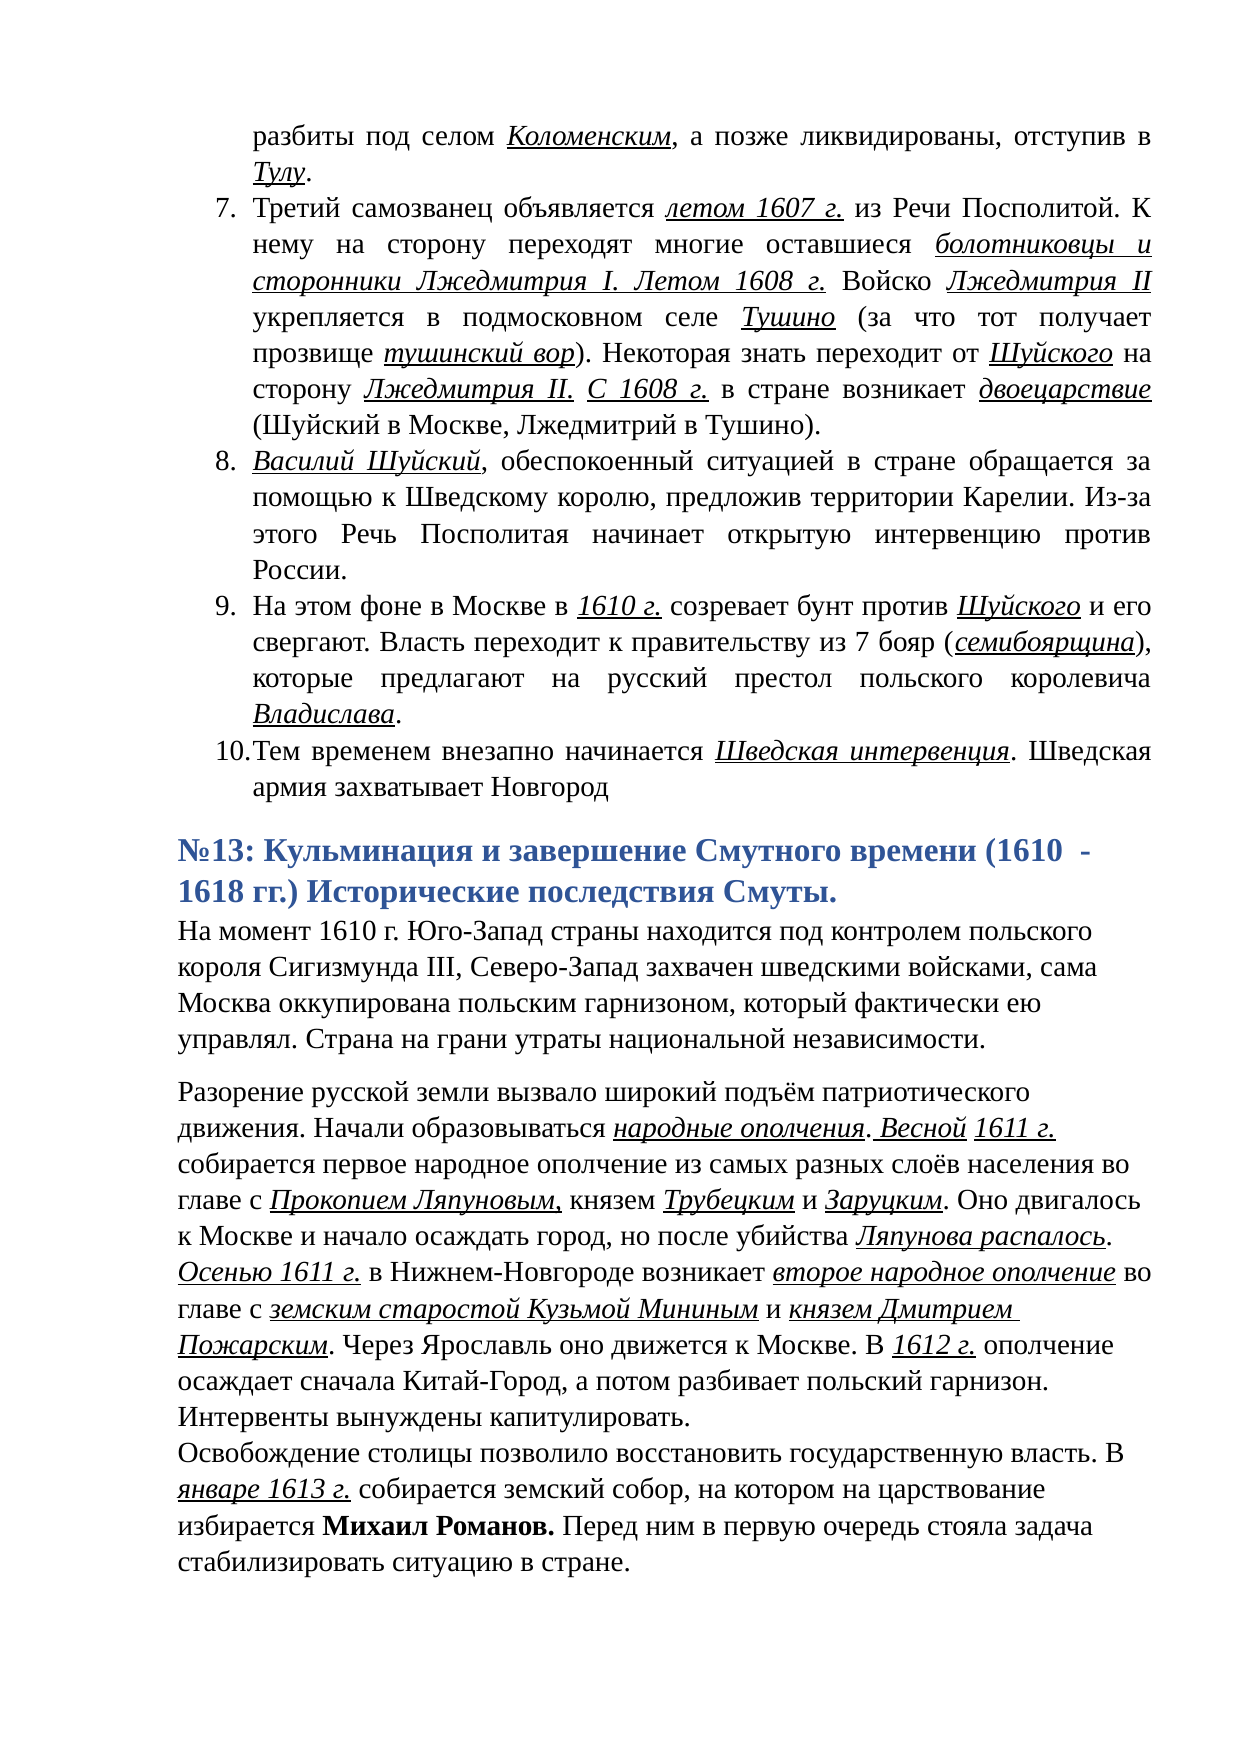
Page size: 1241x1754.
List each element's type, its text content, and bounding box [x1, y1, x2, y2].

list Василий Шуйский, обеспокоенный ситуацией в стране обращается за помощью к Шведскому королю, предложив территории Карелии. Из-за этого Речь Посполитая начинает открытую интервенцию против России. [215, 443, 1152, 585]
list Третий самозванец объявляется летом 1607 г. из Речи Посполитой. К нему на сторону переходят многие оставшиеся болотниковцы и сторонники Лжедмитрия I. Летом 1608 г. Войско Лжедмитрия II укрепляется в подмосковном селе Тушино (за что тот получает прозвище тушинский вор). Некоторая знать переходит от Шуйского на сторону Лжедмитрия II. С 1608 г. в стране возникает двоецарствие (Шуйский в Москве, Лжедмитрий в Тушино). [215, 190, 1152, 441]
subtitle №13: Кульминация и завершение Смутного времени (1610 - 1618 гг.) Исторические последствия Смуты. [177, 830, 1152, 909]
list На этом фоне в Москве в 1610 г. созревает бунт против Шуйского и его свергают. Власть переходит к правительству из 7 бояр (семибоярщина), которые предлагают на русский престол польского королевича Владислава. [215, 588, 1152, 730]
list Освобождение столицы позволило восстановить государственную власть. В январе 1613 г. собирается земский собор, на котором на царствование избирается Михаил Романов. Перед ним в первую очередь стояла задача стабилизировать ситуацию в стране. [177, 1435, 1152, 1577]
text На момент 1610 г. Юго-Запад страны находится под контролем польского короля Сигизмунда III, Северо-Запад захвачен шведскими войсками, сама Москва оккупирована польским гарнизоном, который фактически ею управлял. Страна на грани утраты национальной независимости. [177, 913, 1152, 1054]
list разбиты под селом Коломенским, а позже ликвидированы, отступив в Тулу. [215, 118, 1152, 188]
list Тем временем внезапно начинается Шведская интервенция. Шведская армия захватывает Новгород [215, 733, 1152, 802]
list Разорение русской земли вызвало широкий подъём патриотического движения. Начали образовываться народные ополчения. Весной 1611 г. собирается первое народное ополчение из самых разных слоёв населения во главе с Прокопием Ляпуновым, князем Трубецким и Заруцким. Оно двигалось к Москве и начало осаждать город, но после убийства Ляпунова распалось. [177, 1074, 1152, 1252]
list Осенью 1611 г. в Нижнем-Новгороде возникает второе народное ополчение во главе с земским старостой Кузьмой Мининым и князем Дмитрием Пожарским. Через Ярославль оно движется к Москве. В 1612 г. ополчение осаждает сначала Китай-Город, а потом разбивает польский гарнизон. Интервенты вынуждены капитулировать. [177, 1254, 1152, 1433]
